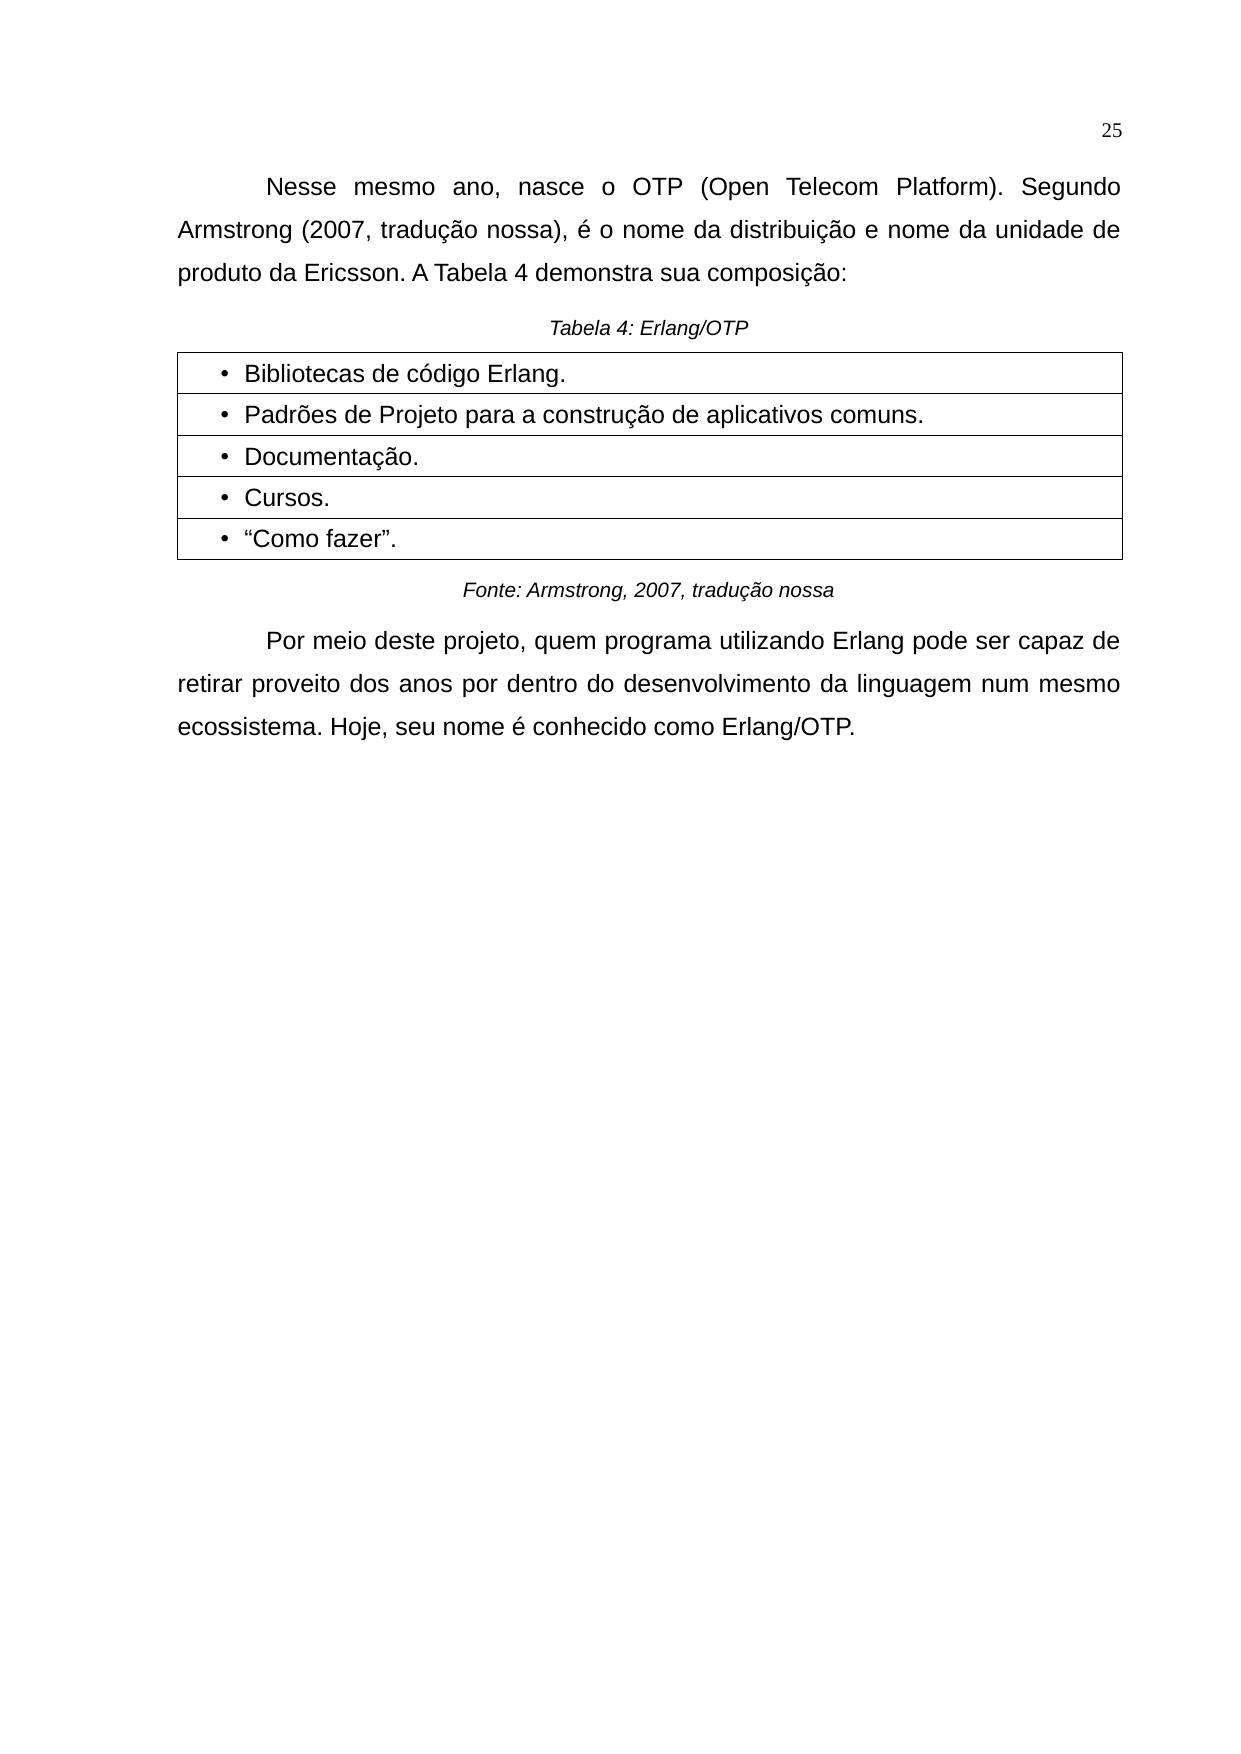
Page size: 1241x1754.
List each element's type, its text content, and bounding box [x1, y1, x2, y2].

text Fonte: Armstrong, 2007, tradução nossa [177, 577, 1122, 601]
table_cell “Como fazer”. [178, 519, 1122, 559]
table_cell Documentação. [178, 436, 1122, 476]
table_header Bibliotecas de código Erlang. [178, 353, 1122, 393]
table_cell Padrões de Projeto para a construção de aplicativos comuns. [178, 394, 1122, 435]
table_cell Cursos. [178, 477, 1122, 517]
text Tabela 4: Erlang/OTP [177, 316, 1122, 339]
text Por meio deste projeto, quem programa utilizando Erlang pode ser capaz de retirar proveito dos anos por dentro do desenvolvimento da linguagem num mesmo ecossistema. Hoje, seu nome é conhecido como Erlang/OTP. [177, 626, 1122, 741]
text Nesse mesmo ano, nasce o OTP (Open Telecom Platform). Segundo Armstrong (2007, tradução nossa), é o nome da distribuição e nome da unidade de produto da Ericsson. A Tabela 4 demonstra sua composição: [177, 172, 1122, 287]
